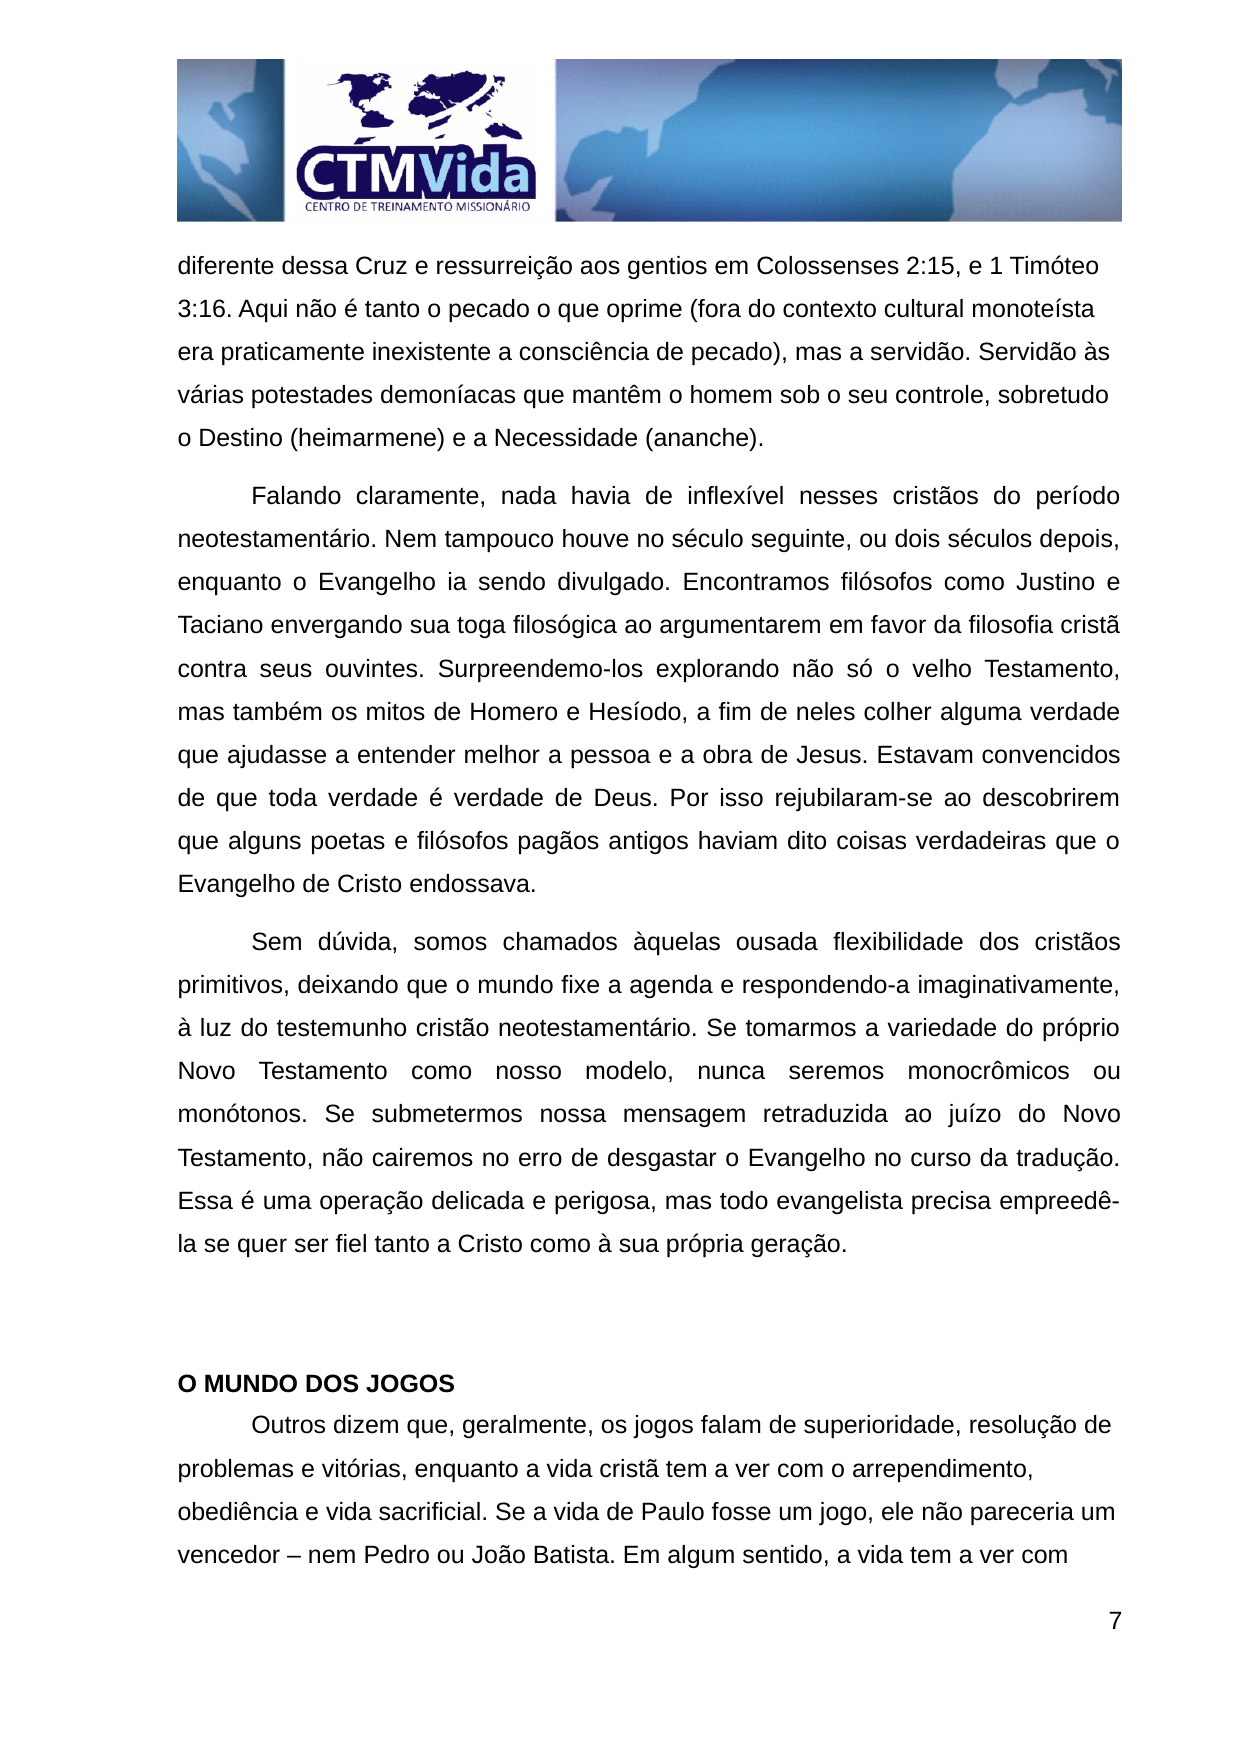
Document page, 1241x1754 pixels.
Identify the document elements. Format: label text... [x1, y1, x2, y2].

text Falando claramente, nada havia de inflexível nesses cristãos do período neotestamentário. Nem tampouco houve no século seguinte, ou dois séculos depois, enquanto o Evangelho ia sendo divulgado. Encontramos filósofos como Justino e Taciano envergando sua toga filosógica ao argumentarem em favor da filosofia cristã contra seus ouvintes. Surpreendemo-los explorando não só o velho Testamento, mas também os mitos de Homero e Hesíodo, a fim de neles colher alguma verdade que ajudasse a entender melhor a pessoa e a obra de Jesus. Estavam convencidos de que toda verdade é verdade de Deus. Por isso rejubilaram-se ao descobrirem que alguns poetas e filósofos pagãos antigos haviam dito coisas verdadeiras que o Evangelho de Cristo endossava. [177, 481, 1122, 898]
text diferente dessa Cruz e ressurreição aos gentios em Colossenses 2:15, e 1 Timóteo 3:16. Aqui não é tanto o pecado o que oprime (fora do contexto cultural monoteísta era praticamente inexistente a consciência de pecado), mas a servidão. Servidão às várias potestades demoníacas que mantêm o homem sob o seu controle, sobretudo o Destino (heimarmene) e a Necessidade (ananche). [177, 251, 1122, 452]
picture [177, 59, 1122, 222]
subtitle O mundo dos jogos [177, 1369, 1122, 1398]
text Outros dizem que, geralmente, os jogos falam de superioridade, resolução de problemas e vitórias, enquanto a vida cristã tem a ver com o arrependimento, obediência e vida sacrificial. Se a vida de Paulo fosse um jogo, ele não pareceria um vencedor – nem Pedro ou João Batista. Em algum sentido, a vida tem a ver com [177, 1411, 1122, 1569]
text Sem dúvida, somos chamados àquelas ousada flexibilidade dos cristãos primitivos, deixando que o mundo fixe a agenda e respondendo-a imaginativamente, à luz do testemunho cristão neotestamentário. Se tomarmos a variedade do próprio Novo Testamento como nosso modelo, nunca seremos monocrômicos ou monótonos. Se submetermos nossa mensagem retraduzida ao juízo do Novo Testamento, não cairemos no erro de desgastar o Evangelho no curso da tradução. Essa é uma operação delicada e perigosa, mas todo evangelista precisa empreedê-la se quer ser fiel tanto a Cristo como à sua própria geração. [177, 927, 1122, 1258]
